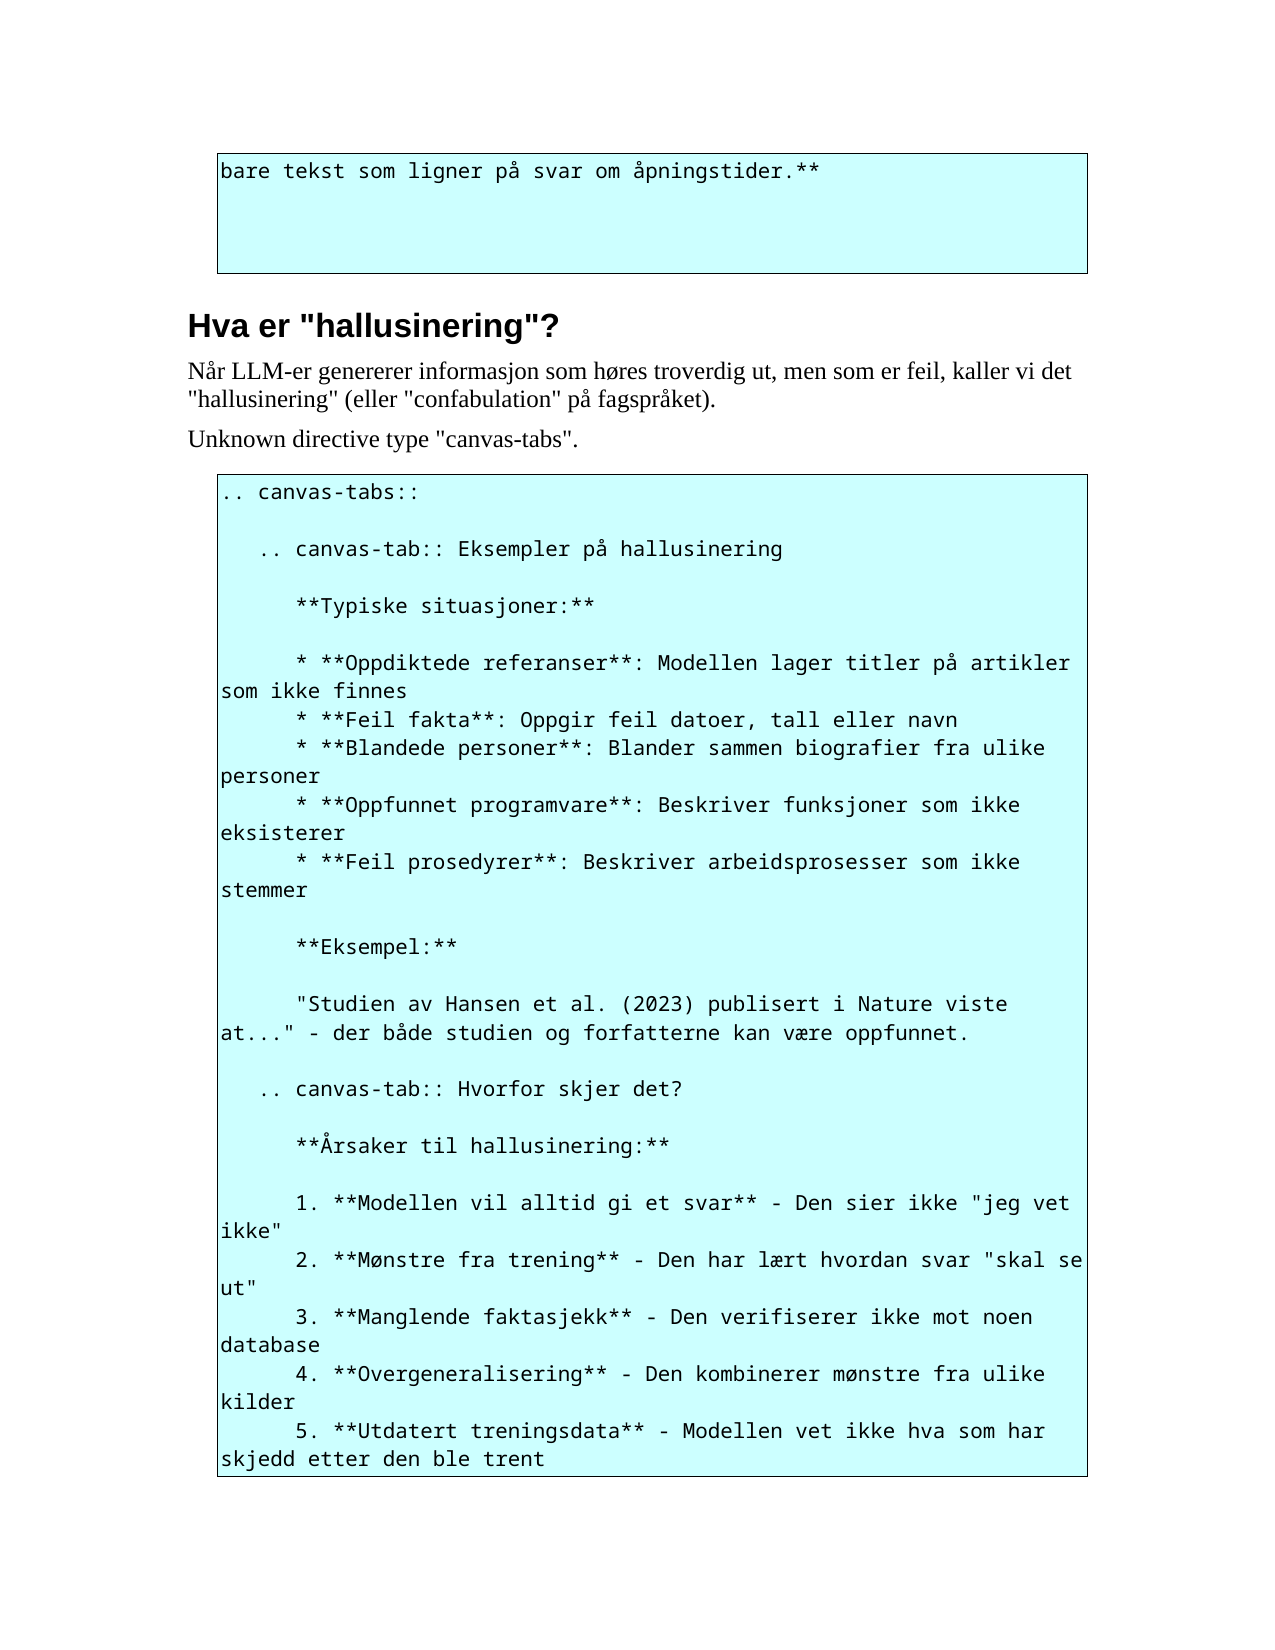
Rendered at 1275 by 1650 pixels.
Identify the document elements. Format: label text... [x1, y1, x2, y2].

subtitle Hva er "hallusinering"? [187, 307, 1087, 344]
text Når LLM-er genererer informasjon som høres troverdig ut, men som er feil, kaller vi det "hallusinering" (eller "confabulation" på fagspråket). [187, 357, 1087, 412]
text .. canvas-tabs:: .. canvas-tab:: Eksempler på hallusinering **Typiske situasjoner:** * **Oppdiktede referanser**: Modellen lager titler på artikler som ikke finnes * **Feil fakta**: Oppgir feil datoer, tall eller navn * **Blandede personer**: Blander sammen biografier fra ulike personer * **Oppfunnet programvare**: Beskriver funksjoner som ikke eksisterer * **Feil prosedyrer**: Beskriver arbeidsprosesser som ikke stemmer **Eksempel:** "Studien av Hansen et al. (2023) publisert i Nature viste at..." - der både studien og forfatterne kan være oppfunnet. .. canvas-tab:: Hvorfor skjer det? **Årsaker til hallusinering:** 1. **Modellen vil alltid gi et svar** - Den sier ikke "jeg vet ikke" 2. **Mønstre fra trening** - Den har lært hvordan svar "skal se ut" 3. **Manglende faktasjekk** - Den verifiserer ikke mot noen database 4. **Overgeneralisering** - Den kombinerer mønstre fra ulike kilder 5. **Utdatert treningsdata** - Modellen vet ikke hva som har skjedd etter den ble trent [218, 475, 1087, 1476]
text bare tekst som ligner på svar om åpningstider.** [218, 154, 1087, 273]
text Unknown directive type "canvas-tabs". [187, 425, 1087, 453]
